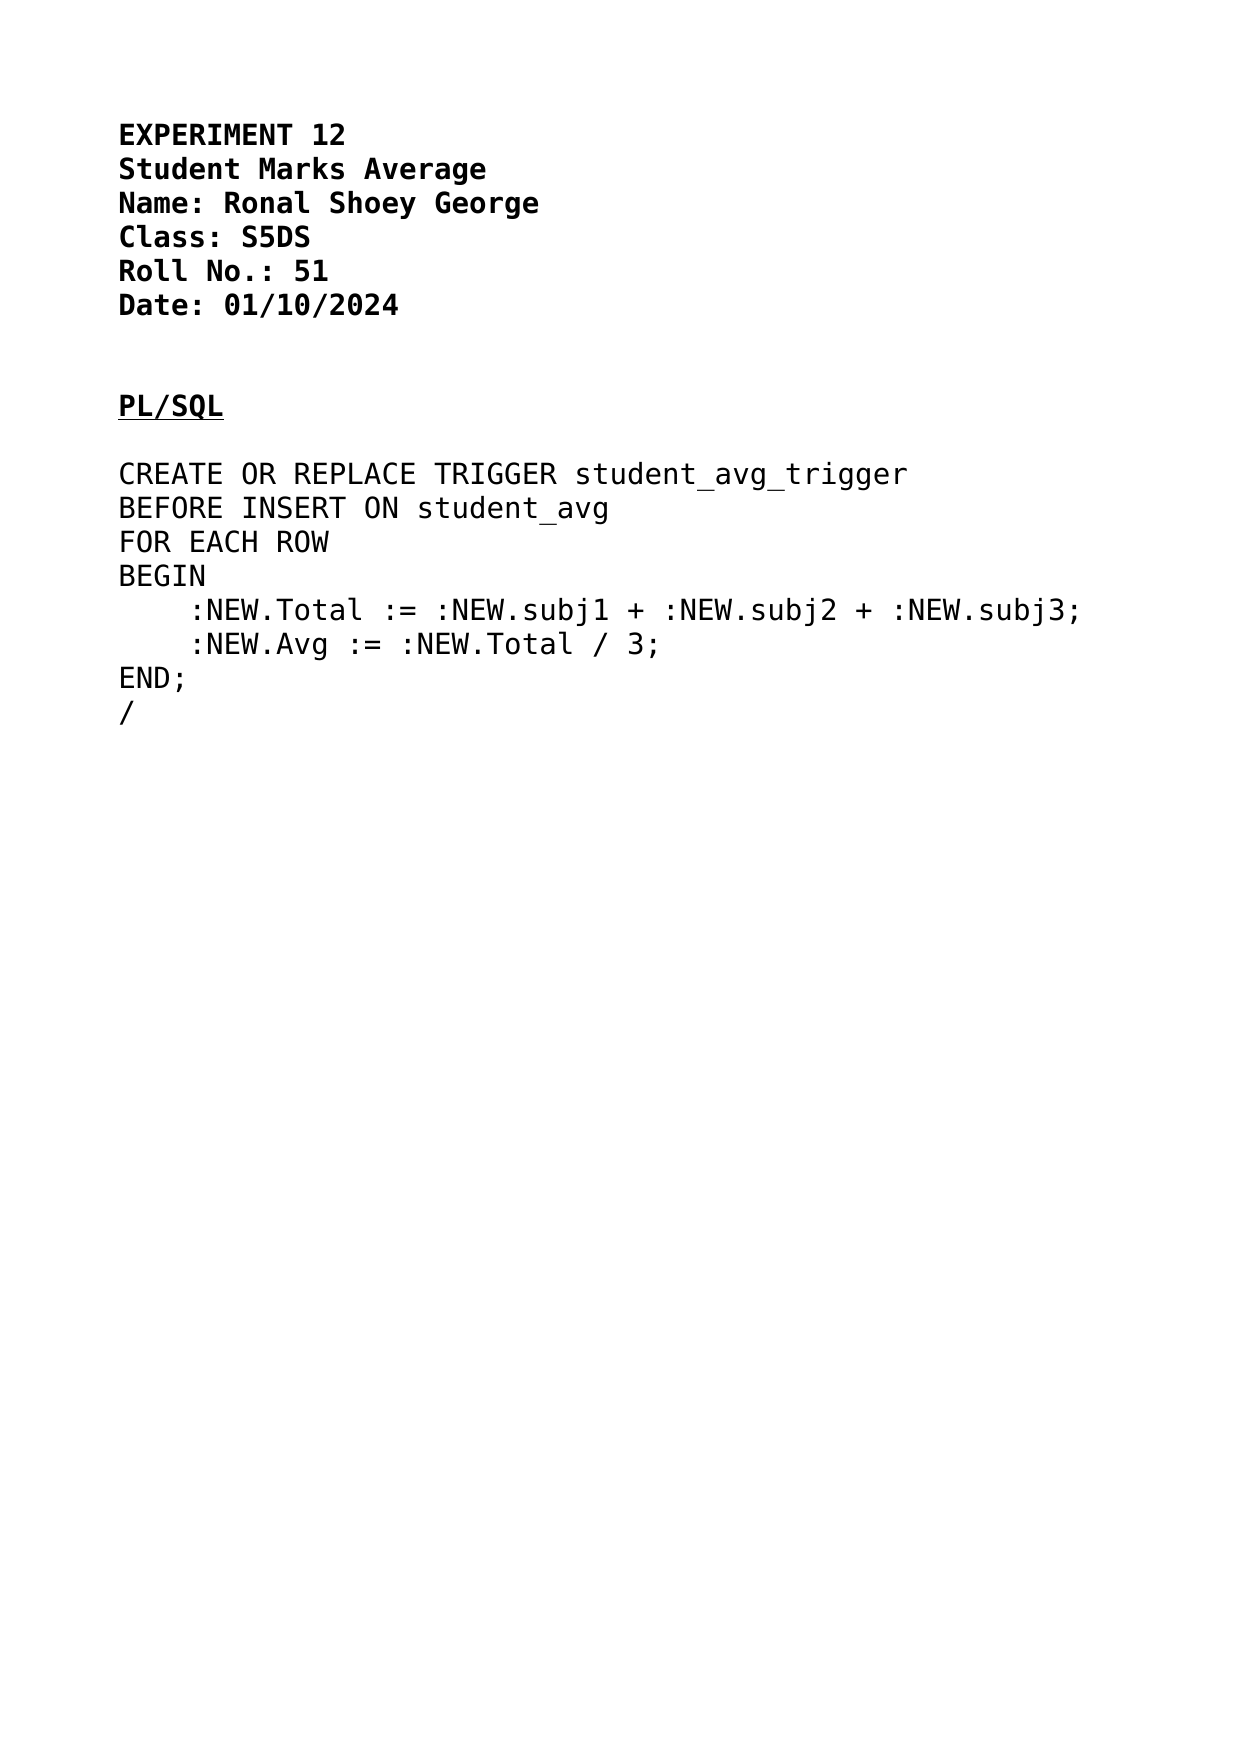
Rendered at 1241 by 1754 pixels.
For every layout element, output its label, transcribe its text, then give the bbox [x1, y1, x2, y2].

text BEFORE INSERT ON student_avg [118, 492, 1122, 526]
text / [118, 695, 1122, 729]
text Student Marks Average [118, 152, 1122, 186]
text PL/SQL [118, 390, 1122, 424]
text CREATE OR REPLACE TRIGGER student_avg_trigger [118, 458, 1122, 492]
text END; [118, 661, 1122, 695]
text FOR EACH ROW [118, 526, 1122, 559]
text Roll No.: 51 [118, 254, 1122, 288]
text :NEW.Avg := :NEW.Total / 3; [118, 627, 1122, 661]
text BEGIN [118, 559, 1122, 593]
text :NEW.Total := :NEW.subj1 + :NEW.subj2 + :NEW.subj3; [118, 593, 1122, 627]
text Class: S5DS [118, 220, 1122, 254]
text Date: 01/10/2024 [118, 288, 1122, 322]
text Name: Ronal Shoey George [118, 186, 1122, 220]
text EXPERIMENT 12 [118, 118, 1122, 152]
